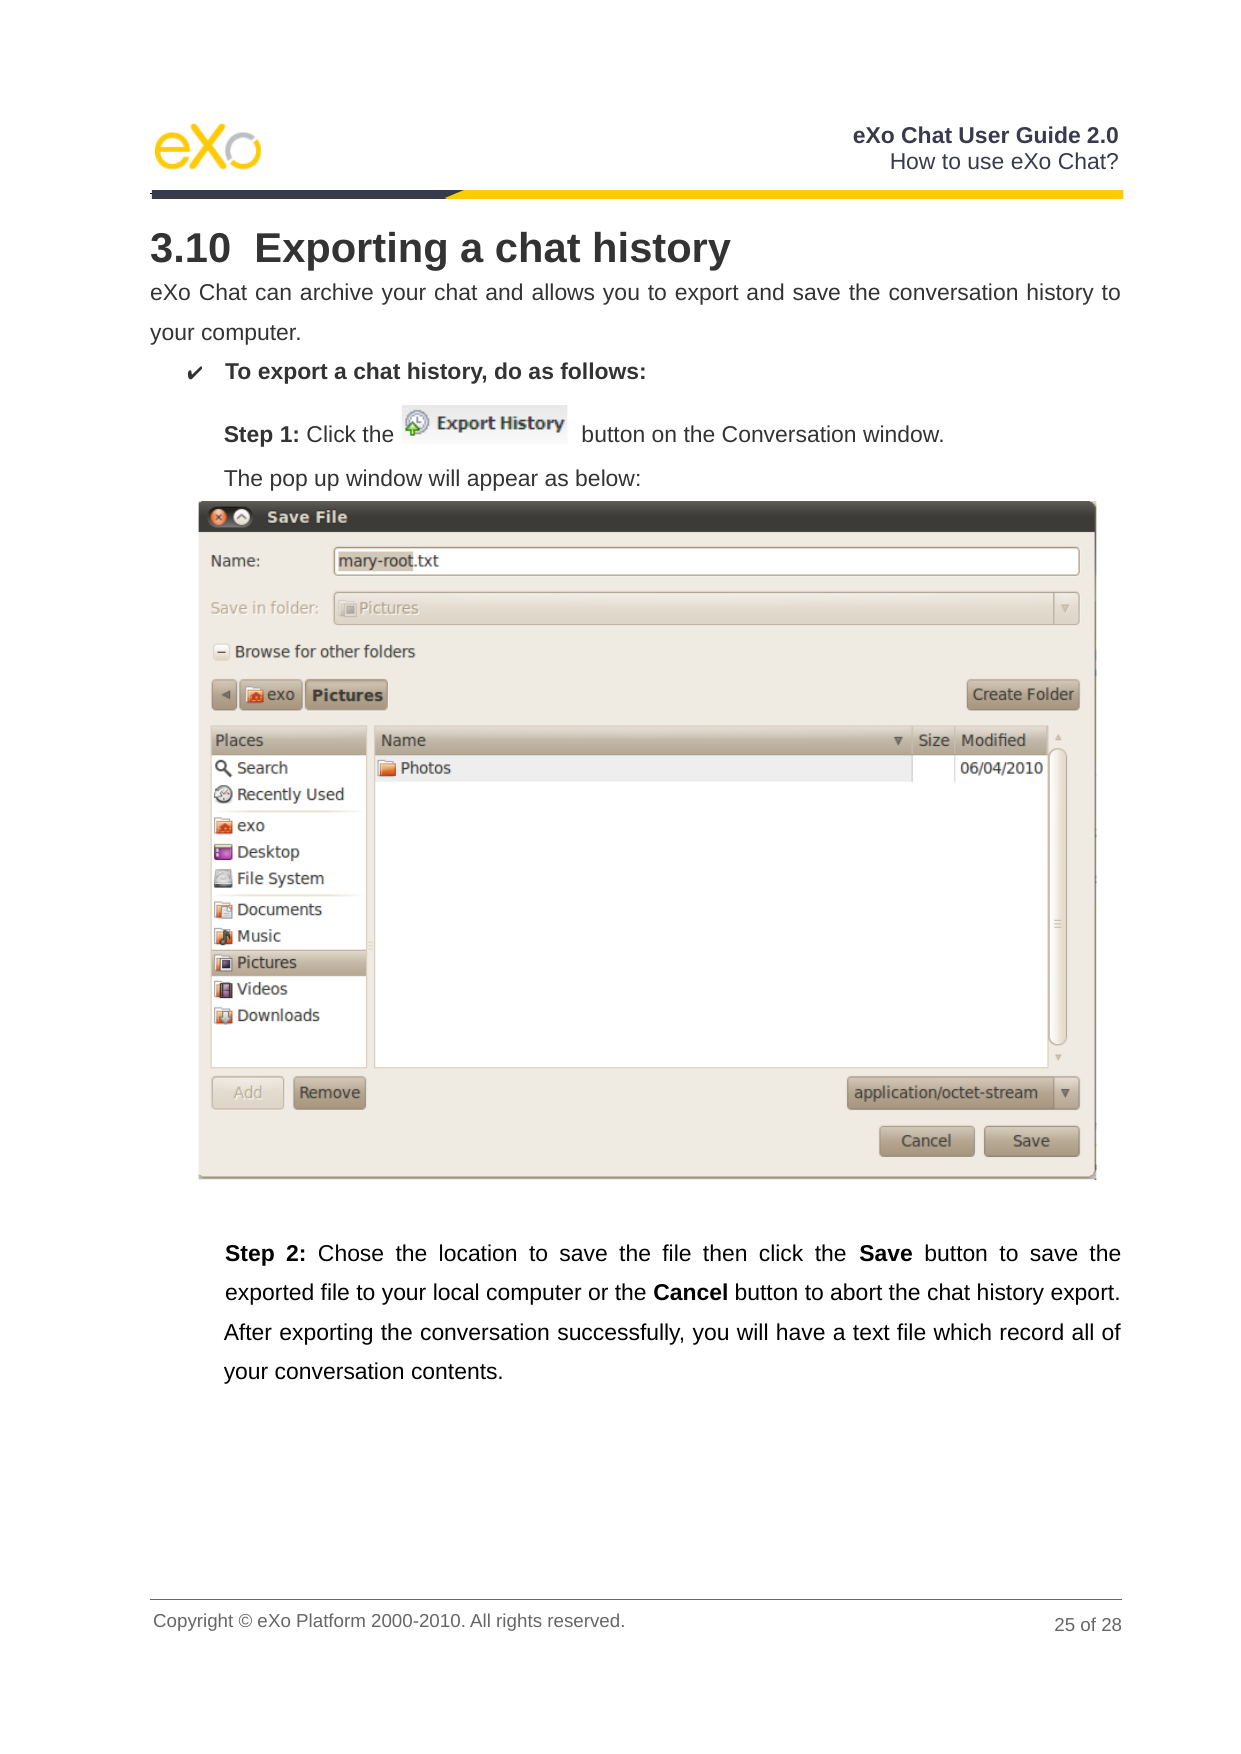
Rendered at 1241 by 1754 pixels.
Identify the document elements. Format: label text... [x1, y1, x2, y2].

text Step 1: Click the button on the Conversation window. [223, 397, 1122, 451]
subtitle Exporting a chat history [150, 223, 1122, 271]
text After exporting the conversation successfully, you will have a text file which record all of your conversation contents. [223, 1319, 1122, 1384]
text The pop up window will appear as below: [223, 464, 1122, 491]
text eXo Chat can archive your chat and allows you to export and save the conversation history to your computer. [150, 279, 1122, 345]
picture [151, 190, 1124, 199]
list Step 2: Chose the location to save the file then click the Save button to save the exported file to your local computer or the Cancel button to abort the chat history export. [187, 1240, 1122, 1306]
picture [401, 405, 568, 444]
picture [198, 501, 1097, 1180]
list To export a chat history, do as follows: [187, 358, 1122, 384]
picture [155, 123, 262, 170]
